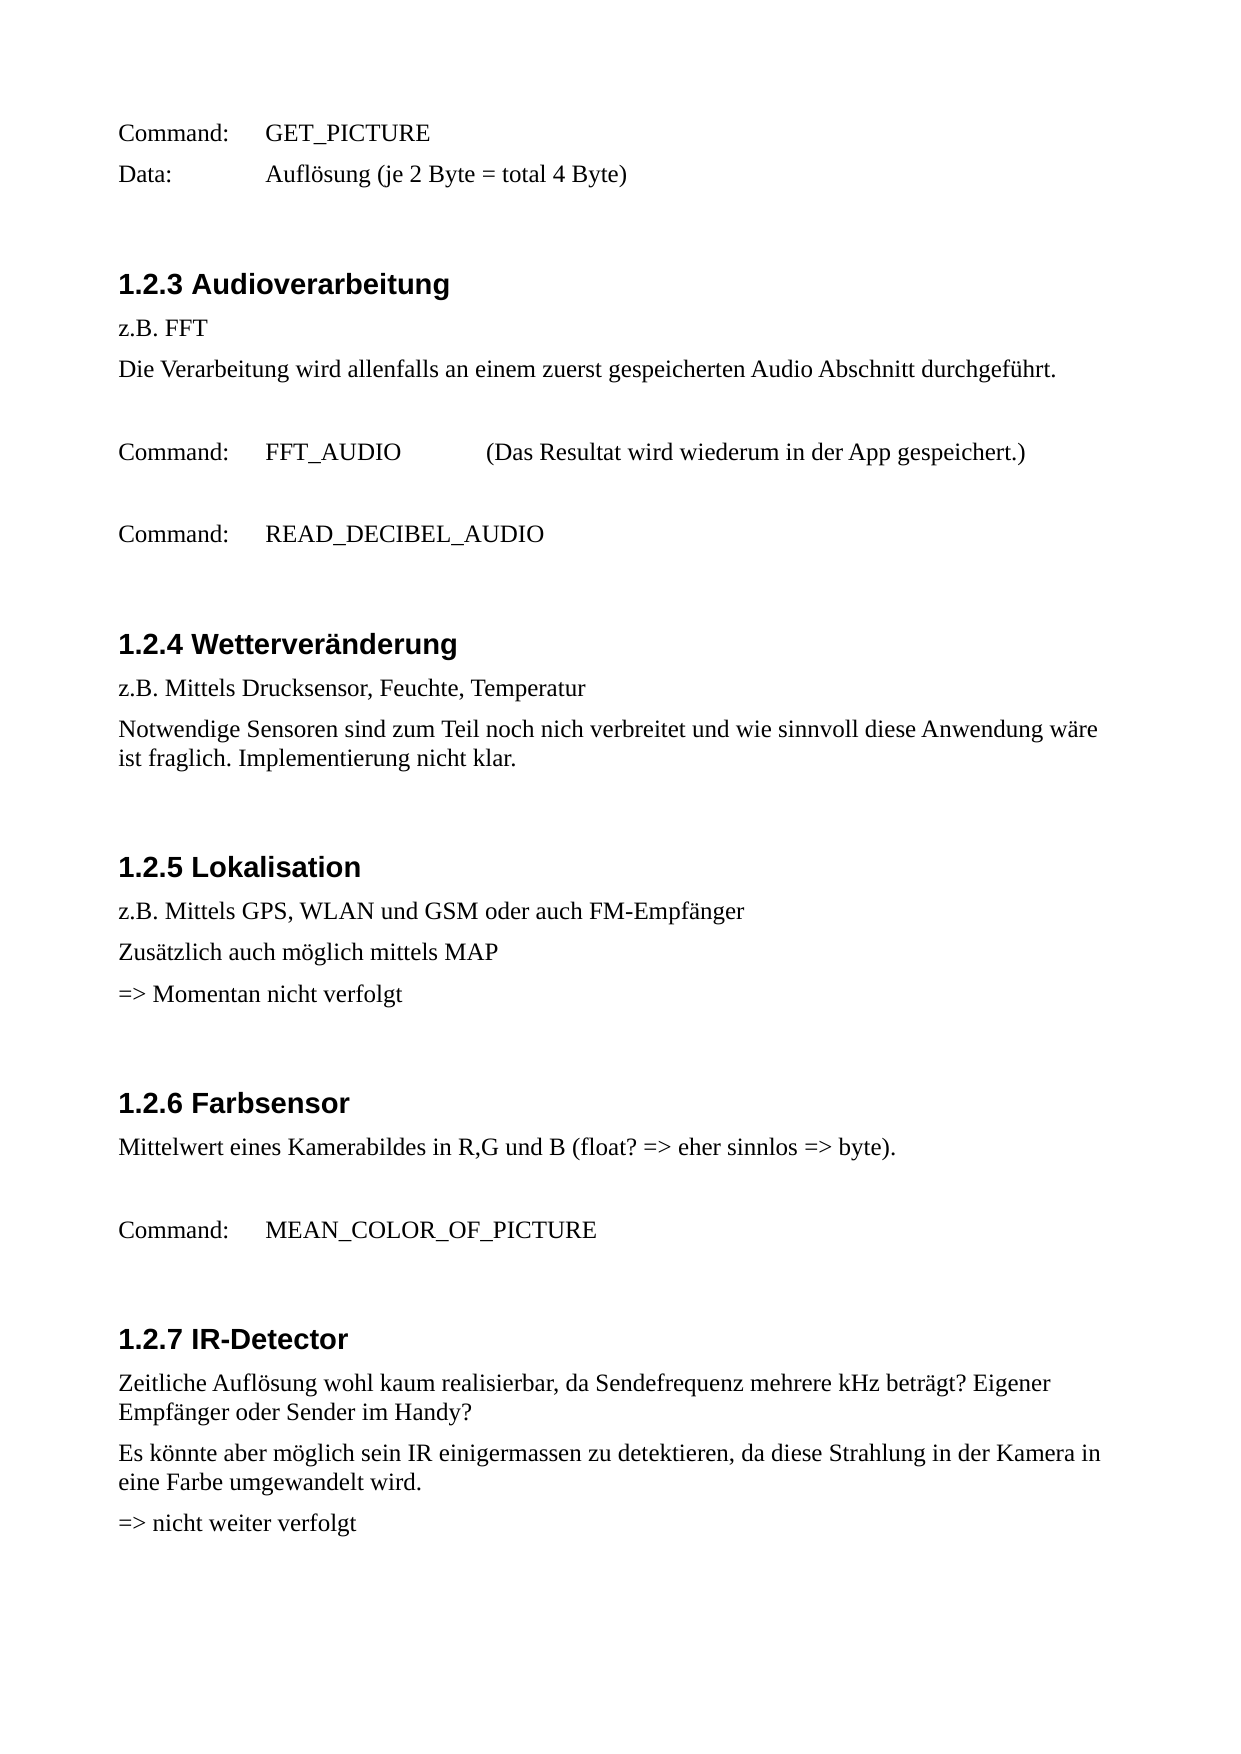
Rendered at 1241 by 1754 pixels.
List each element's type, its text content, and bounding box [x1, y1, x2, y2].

subtitle Audioverarbeitung [118, 267, 1122, 300]
text z.B. Mittels Drucksensor, Feuchte, Temperatur [118, 673, 1122, 701]
text Zusätzlich auch möglich mittels MAP [118, 937, 1122, 966]
text => Momentan nicht verfolgt [118, 979, 1122, 1007]
text Zeitliche Auflösung wohl kaum realisierbar, da Sendefrequenz mehrere kHz beträgt? Eigener Empfänger oder Sender im Handy? [118, 1368, 1122, 1426]
text Command: GET_PICTURE [118, 118, 1122, 147]
text Notwendige Sensoren sind zum Teil noch nich verbreitet und wie sinnvoll diese Anwendung wäre ist fraglich. Implementierung nicht klar. [118, 714, 1122, 771]
text z.B. FFT [118, 313, 1122, 342]
text => nicht weiter verfolgt [118, 1508, 1122, 1537]
subtitle IR-Detector [118, 1322, 1122, 1356]
subtitle Wetterveränderung [118, 627, 1122, 660]
text Es könnte aber möglich sein IR einigermassen zu detektieren, da diese Strahlung in der Kamera in eine Farbe umgewandelt wird. [118, 1438, 1122, 1496]
text Command: FFT_AUDIO (Das Resultat wird wiederum in der App gespeichert.) [118, 437, 1122, 465]
text Mittelwert eines Kamerabildes in R,G und B (float? => eher sinnlos => byte). [118, 1132, 1122, 1161]
subtitle Farbsensor [118, 1086, 1122, 1120]
text Command: MEAN_COLOR_OF_PICTURE [118, 1215, 1122, 1243]
text z.B. Mittels GPS, WLAN und GSM oder auch FM-Empfänger [118, 896, 1122, 925]
text Data: Auflösung (je 2 Byte = total 4 Byte) [118, 159, 1122, 188]
text Die Verarbeitung wird allenfalls an einem zuerst gespeicherten Audio Abschnitt durchgeführt. [118, 354, 1122, 383]
subtitle Lokalisation [118, 850, 1122, 884]
text Command: READ_DECIBEL_AUDIO [118, 519, 1122, 548]
